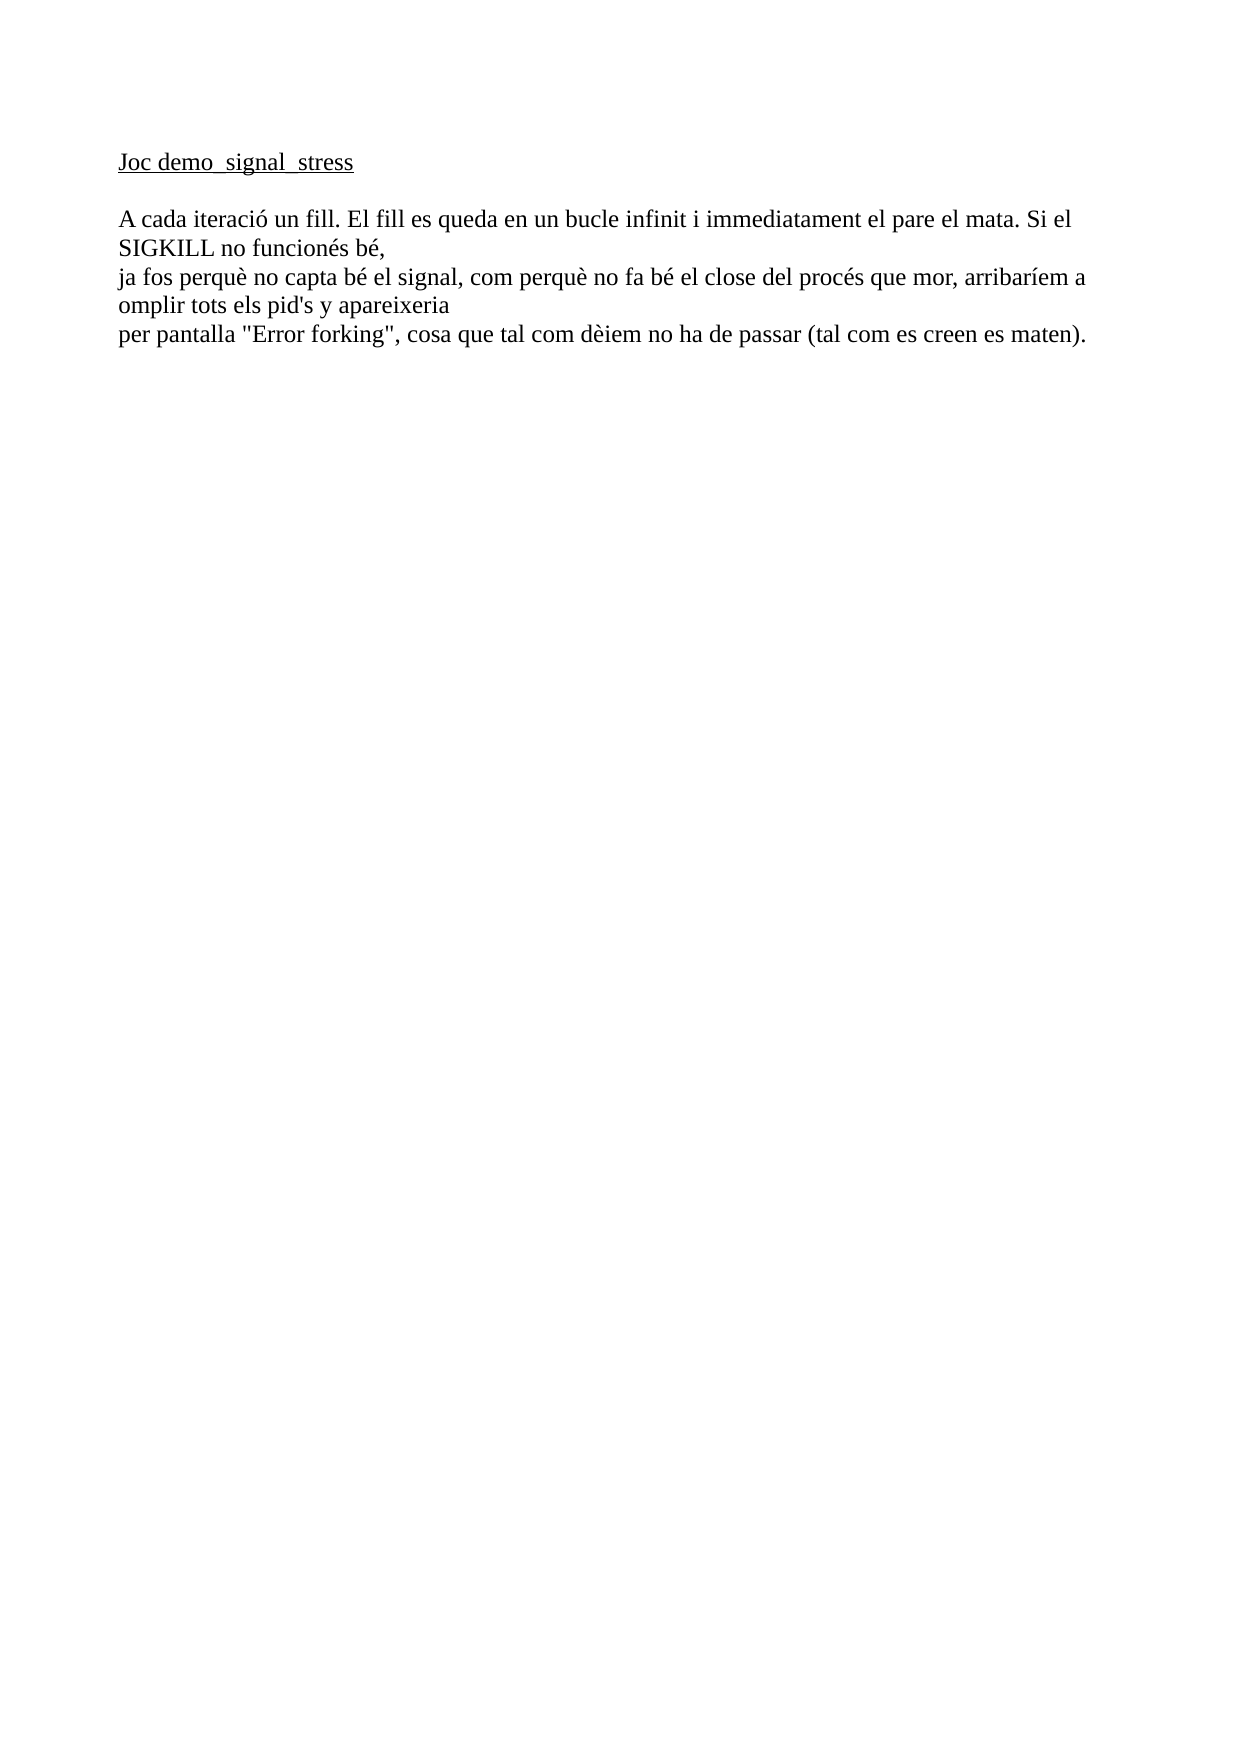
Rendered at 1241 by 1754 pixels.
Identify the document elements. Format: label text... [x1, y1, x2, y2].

text Joc demo_signal_stress [118, 147, 1122, 176]
text per pantalla "Error forking", cosa que tal com dèiem no ha de passar (tal com es creen es maten). [118, 319, 1122, 348]
text ja fos perquè no capta bé el signal, com perquè no fa bé el close del procés que mor, arribaríem a omplir tots els pid's y apareixeria [118, 262, 1122, 319]
text A cada iteració un fill. El fill es queda en un bucle infinit i immediatament el pare el mata. Si el SIGKILL no funcionés bé, [118, 204, 1122, 262]
